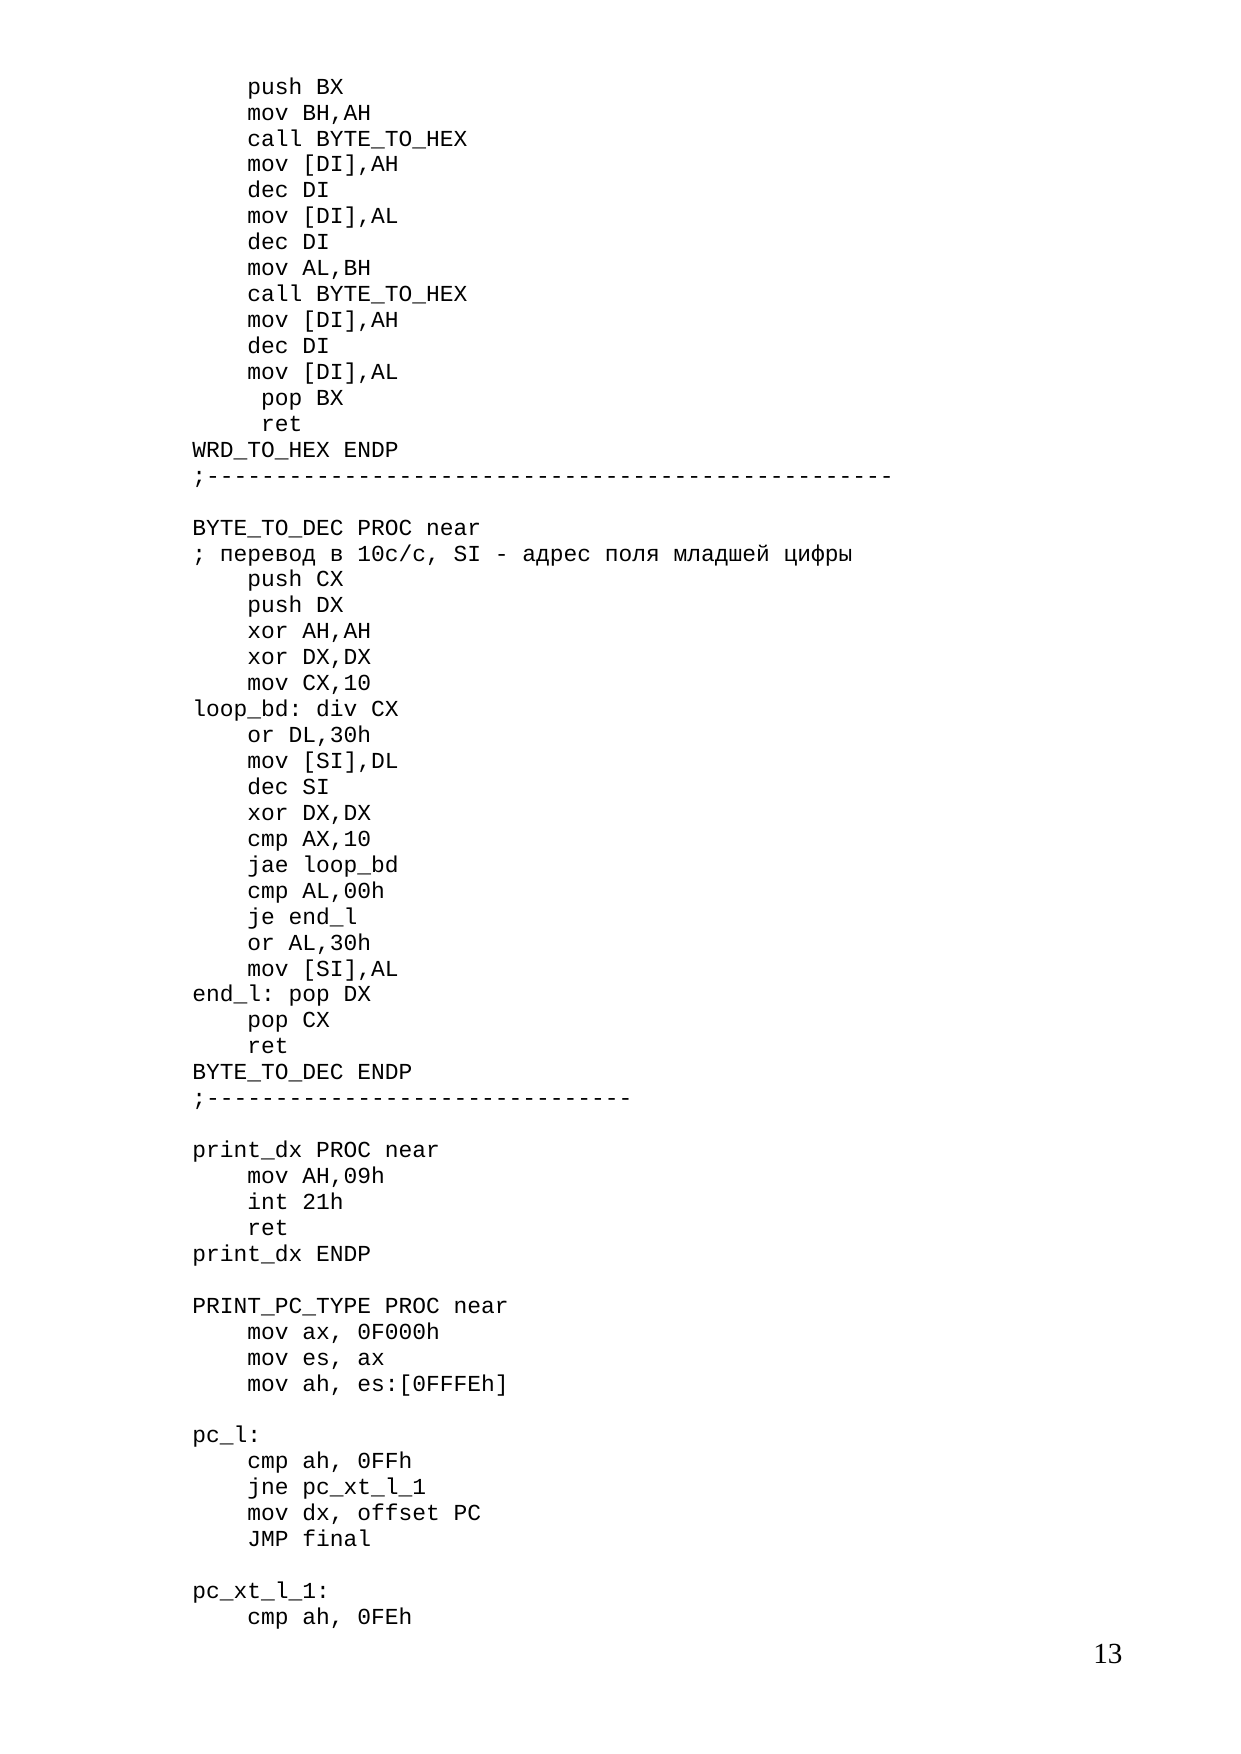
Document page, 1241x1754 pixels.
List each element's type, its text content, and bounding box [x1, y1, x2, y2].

text pc_xt_l_1: [118, 1579, 1122, 1605]
text mov es, ax [118, 1346, 1122, 1372]
text dec SI [118, 775, 1122, 801]
text mov dx, offset PC [118, 1502, 1122, 1527]
text dec DI [118, 231, 1122, 257]
text mov BH,AH [118, 101, 1122, 127]
text push BX [118, 75, 1122, 101]
text mov [SI],DL [118, 749, 1122, 775]
text cmp AL,00h [118, 879, 1122, 905]
text int 21h [118, 1190, 1122, 1216]
text jne pc_xt_l_1 [118, 1476, 1122, 1502]
text mov [SI],AL [118, 957, 1122, 983]
text mov [DI],AL [118, 205, 1122, 231]
text end_l: pop DX [118, 983, 1122, 1009]
text pc_l: [118, 1424, 1122, 1450]
text xor AH,AH [118, 620, 1122, 646]
text push CX [118, 568, 1122, 594]
text print_dx PROC near [118, 1138, 1122, 1164]
text mov [DI],AL [118, 360, 1122, 386]
text pop CX [118, 1009, 1122, 1035]
text call BYTE_TO_HEX [118, 282, 1122, 308]
text loop_bd: div CX [118, 697, 1122, 723]
text ret [118, 1216, 1122, 1242]
text xor DX,DX [118, 801, 1122, 827]
text mov AL,BH [118, 257, 1122, 282]
text JMP final [118, 1527, 1122, 1553]
text mov [DI],AH [118, 308, 1122, 334]
text WRD_TO_HEX ENDP [118, 438, 1122, 464]
text mov AH,09h [118, 1164, 1122, 1190]
text cmp ah, 0FEh [118, 1605, 1122, 1631]
text ;------------------------------- [118, 1087, 1122, 1112]
text or AL,30h [118, 931, 1122, 957]
text je end_l [118, 905, 1122, 931]
text call BYTE_TO_HEX [118, 127, 1122, 153]
text print_dx ENDP [118, 1242, 1122, 1268]
text PRINT_PC_TYPE PROC near [118, 1294, 1122, 1320]
text mov [DI],AH [118, 153, 1122, 179]
text BYTE_TO_DEC ENDP [118, 1061, 1122, 1087]
text push DX [118, 594, 1122, 620]
text or DL,30h [118, 723, 1122, 749]
text dec DI [118, 179, 1122, 205]
text jae loop_bd [118, 853, 1122, 879]
text ;-------------------------------------------------- [118, 464, 1122, 490]
text mov ah, es:[0FFFEh] [118, 1372, 1122, 1398]
text ; перевод в 10с/с, SI - адрес поля младшей цифры [118, 542, 1122, 568]
text pop BX [118, 386, 1122, 412]
text ret [118, 1035, 1122, 1061]
text mov CX,10 [118, 672, 1122, 697]
text mov ax, 0F000h [118, 1320, 1122, 1346]
text ret [118, 412, 1122, 438]
text xor DX,DX [118, 646, 1122, 672]
text BYTE_TO_DEC PROC near [118, 516, 1122, 542]
text dec DI [118, 334, 1122, 360]
text cmp AX,10 [118, 827, 1122, 853]
text cmp ah, 0FFh [118, 1450, 1122, 1476]
